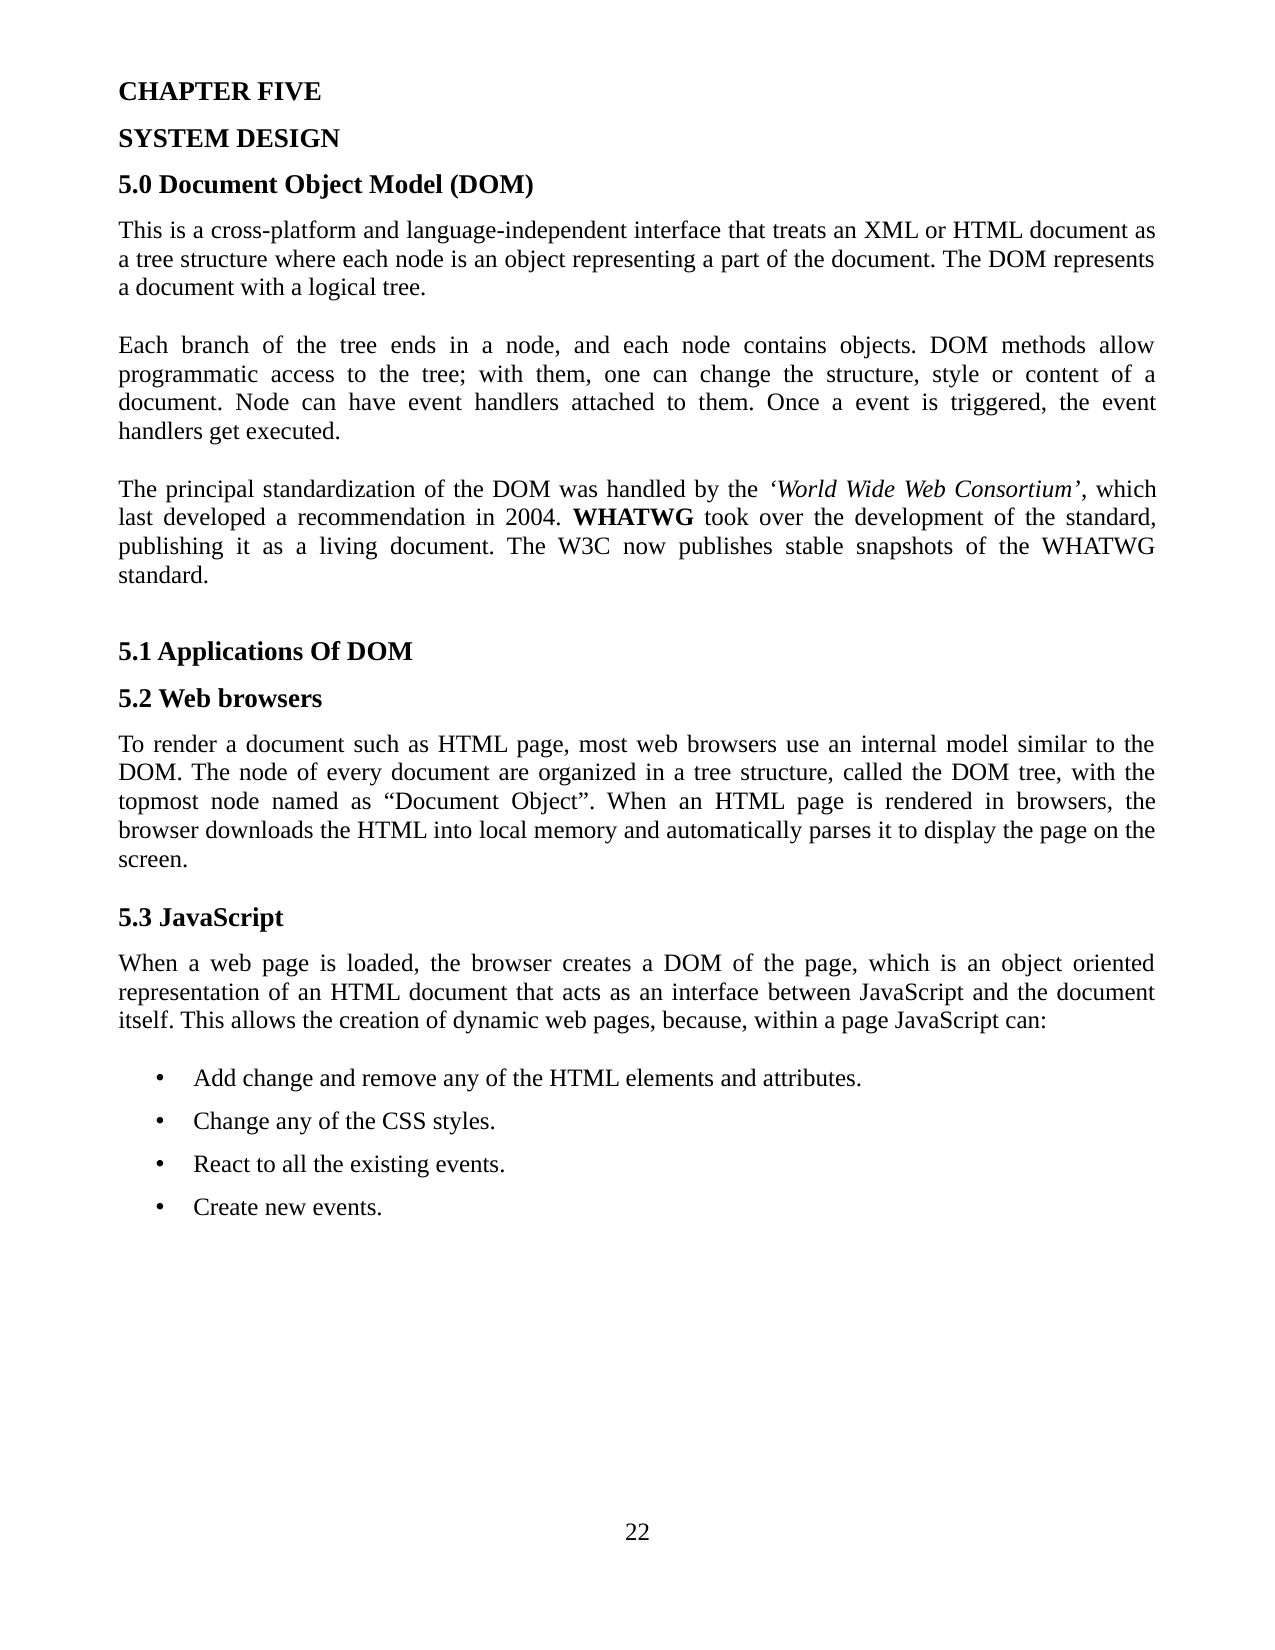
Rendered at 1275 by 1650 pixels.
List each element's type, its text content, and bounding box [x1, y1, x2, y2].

list Create new events. [156, 1192, 1157, 1221]
subtitle CHAPTER FIVE [118, 75, 1157, 106]
text 5.1 Applications Of DOM [118, 635, 1157, 667]
text When a web page is loaded, the browser creates a DOM of the page, which is an object oriented representation of an HTML document that acts as an interface between JavaScript and the document itself. This allows the creation of dynamic web pages, because, within a page JavaScript can: [118, 948, 1157, 1034]
text 5.0 Document Object Model (DOM) [118, 168, 1157, 199]
text 5.3 JavaScript [118, 901, 1157, 932]
text SYSTEM DESIGN [118, 122, 1157, 153]
list Change any of the CSS styles. [156, 1106, 1157, 1135]
list Add change and remove any of the HTML elements and attributes. [156, 1063, 1157, 1092]
text Each branch of the tree ends in a node, and each node contains objects. DOM methods allow programmatic access to the tree; with them, one can change the structure, style or content of a document. Node can have event handlers attached to them. Once a event is triggered, the event handlers get executed. [118, 330, 1157, 445]
list React to all the existing events. [156, 1149, 1157, 1178]
text To render a document such as HTML page, most web browsers use an internal model similar to the DOM. The node of every document are organized in a tree structure, called the DOM tree, with the topmost node named as “Document Object”. When an HTML page is rendered in browsers, the browser downloads the HTML into local memory and automatically parses it to display the page on the screen. [118, 729, 1157, 872]
text 5.2 Web browsers [118, 682, 1157, 713]
text This is a cross-platform and language-independent interface that treats an XML or HTML document as a tree structure where each node is an object representing a part of the document. The DOM represents a document with a logical tree. [118, 215, 1157, 301]
text The principal standardization of the DOM was handled by the ‘World Wide Web Consortium’, which last developed a recommendation in 2004. WHATWG took over the development of the standard, publishing it as a living document. The W3C now publishes stable snapshots of the WHATWG standard. [118, 474, 1157, 589]
